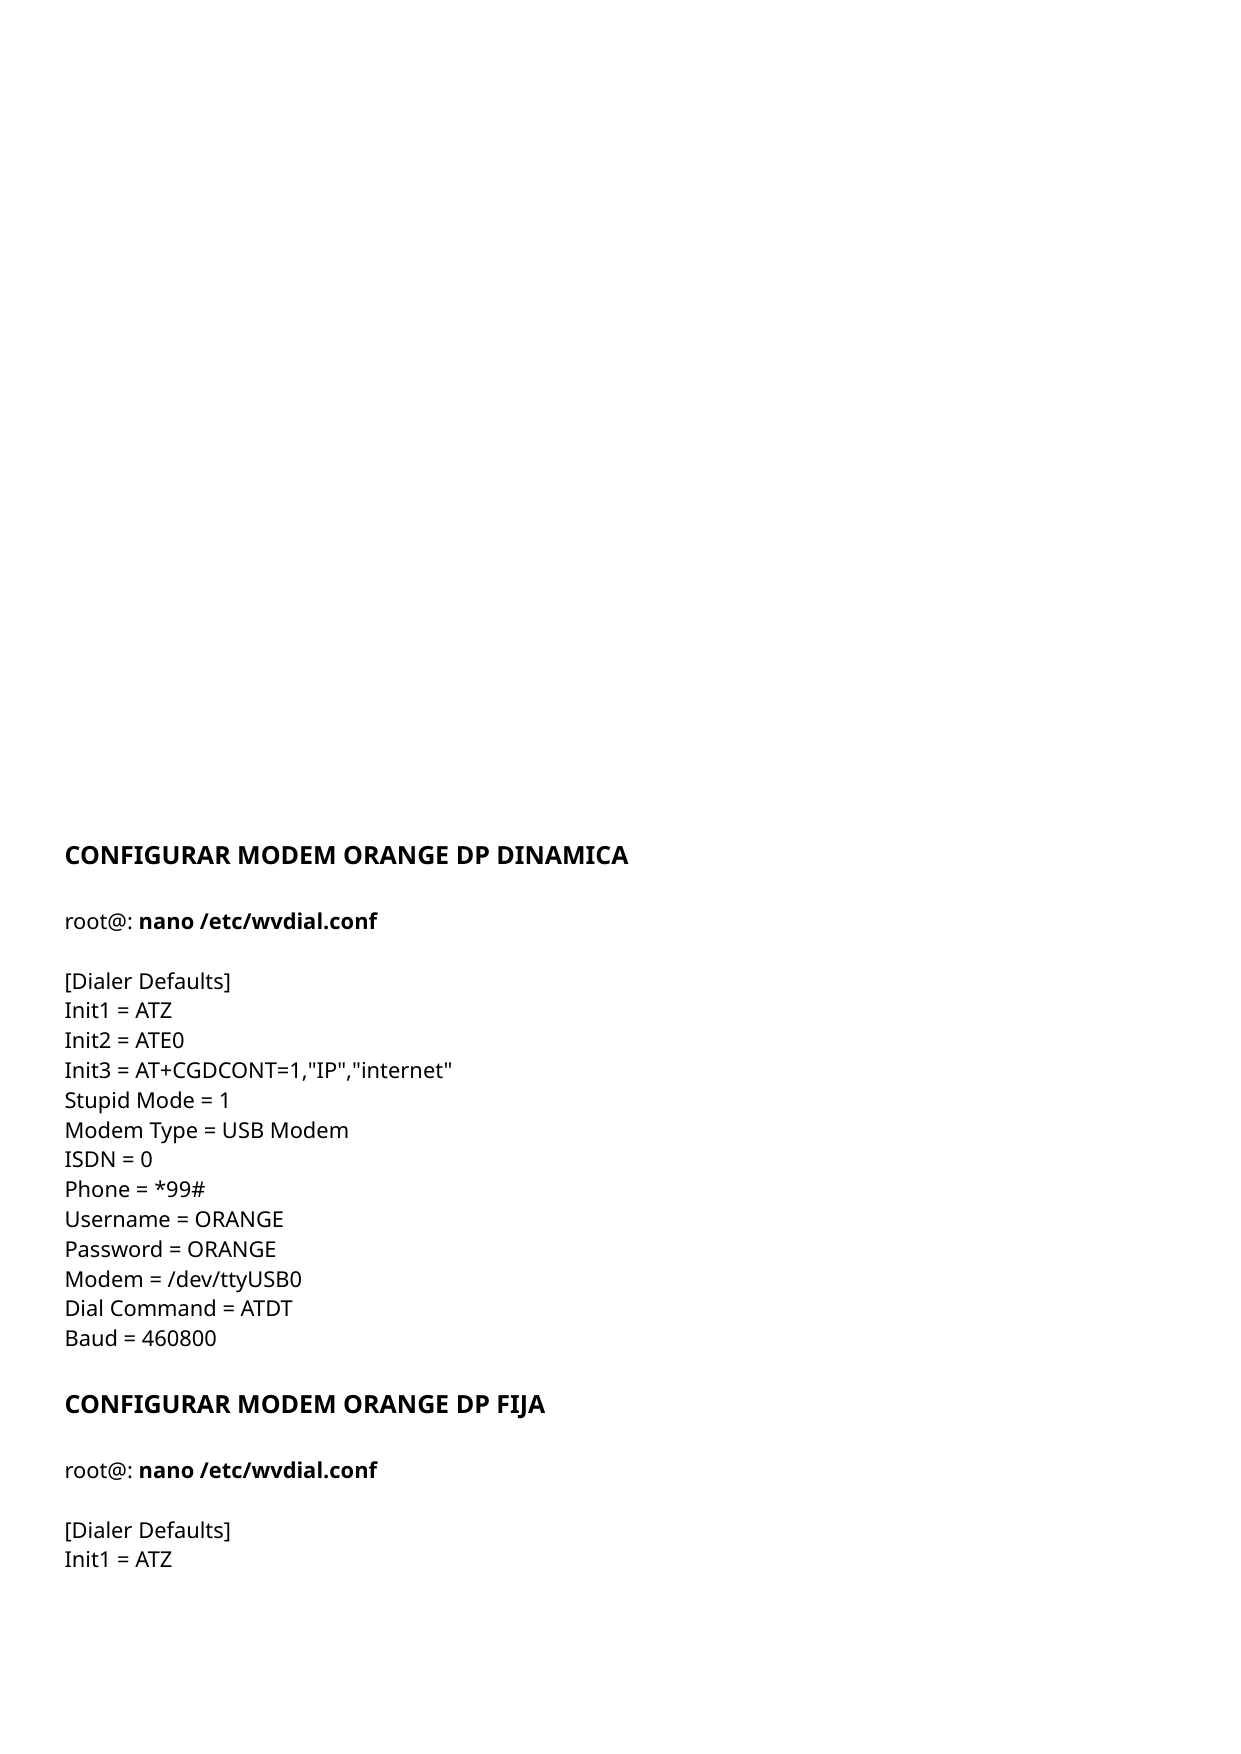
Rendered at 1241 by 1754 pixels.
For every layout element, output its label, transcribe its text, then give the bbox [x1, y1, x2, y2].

text Baud = 460800 [64, 1323, 1160, 1353]
text Init3 = AT+CGDCONT=1,"IP","internet" [64, 1055, 1160, 1085]
text Modem Type = USB Modem [64, 1114, 1160, 1144]
text CONFIGURAR MODEM ORANGE DP DINAMICA [64, 838, 1160, 872]
text root@: nano /etc/wvdial.conf [64, 906, 1160, 936]
text ISDN = 0 [64, 1144, 1160, 1174]
text Password = ORANGE [64, 1234, 1160, 1263]
text Init1 = ATZ [64, 995, 1160, 1025]
text Stupid Mode = 1 [64, 1085, 1160, 1114]
text [Dialer Defaults] [64, 966, 1160, 995]
text Init2 = ATE0 [64, 1025, 1160, 1055]
text [Dialer Defaults] [64, 1515, 1160, 1544]
text Dial Command = ATDT [64, 1293, 1160, 1323]
text CONFIGURAR MODEM ORANGE DP FIJA [64, 1387, 1160, 1421]
text root@: nano /etc/wvdial.conf [64, 1455, 1160, 1485]
text Username = ORANGE [64, 1204, 1160, 1234]
text Phone = *99# [64, 1174, 1160, 1204]
text Modem = /dev/ttyUSB0 [64, 1263, 1160, 1293]
text Init1 = ATZ [64, 1544, 1160, 1574]
